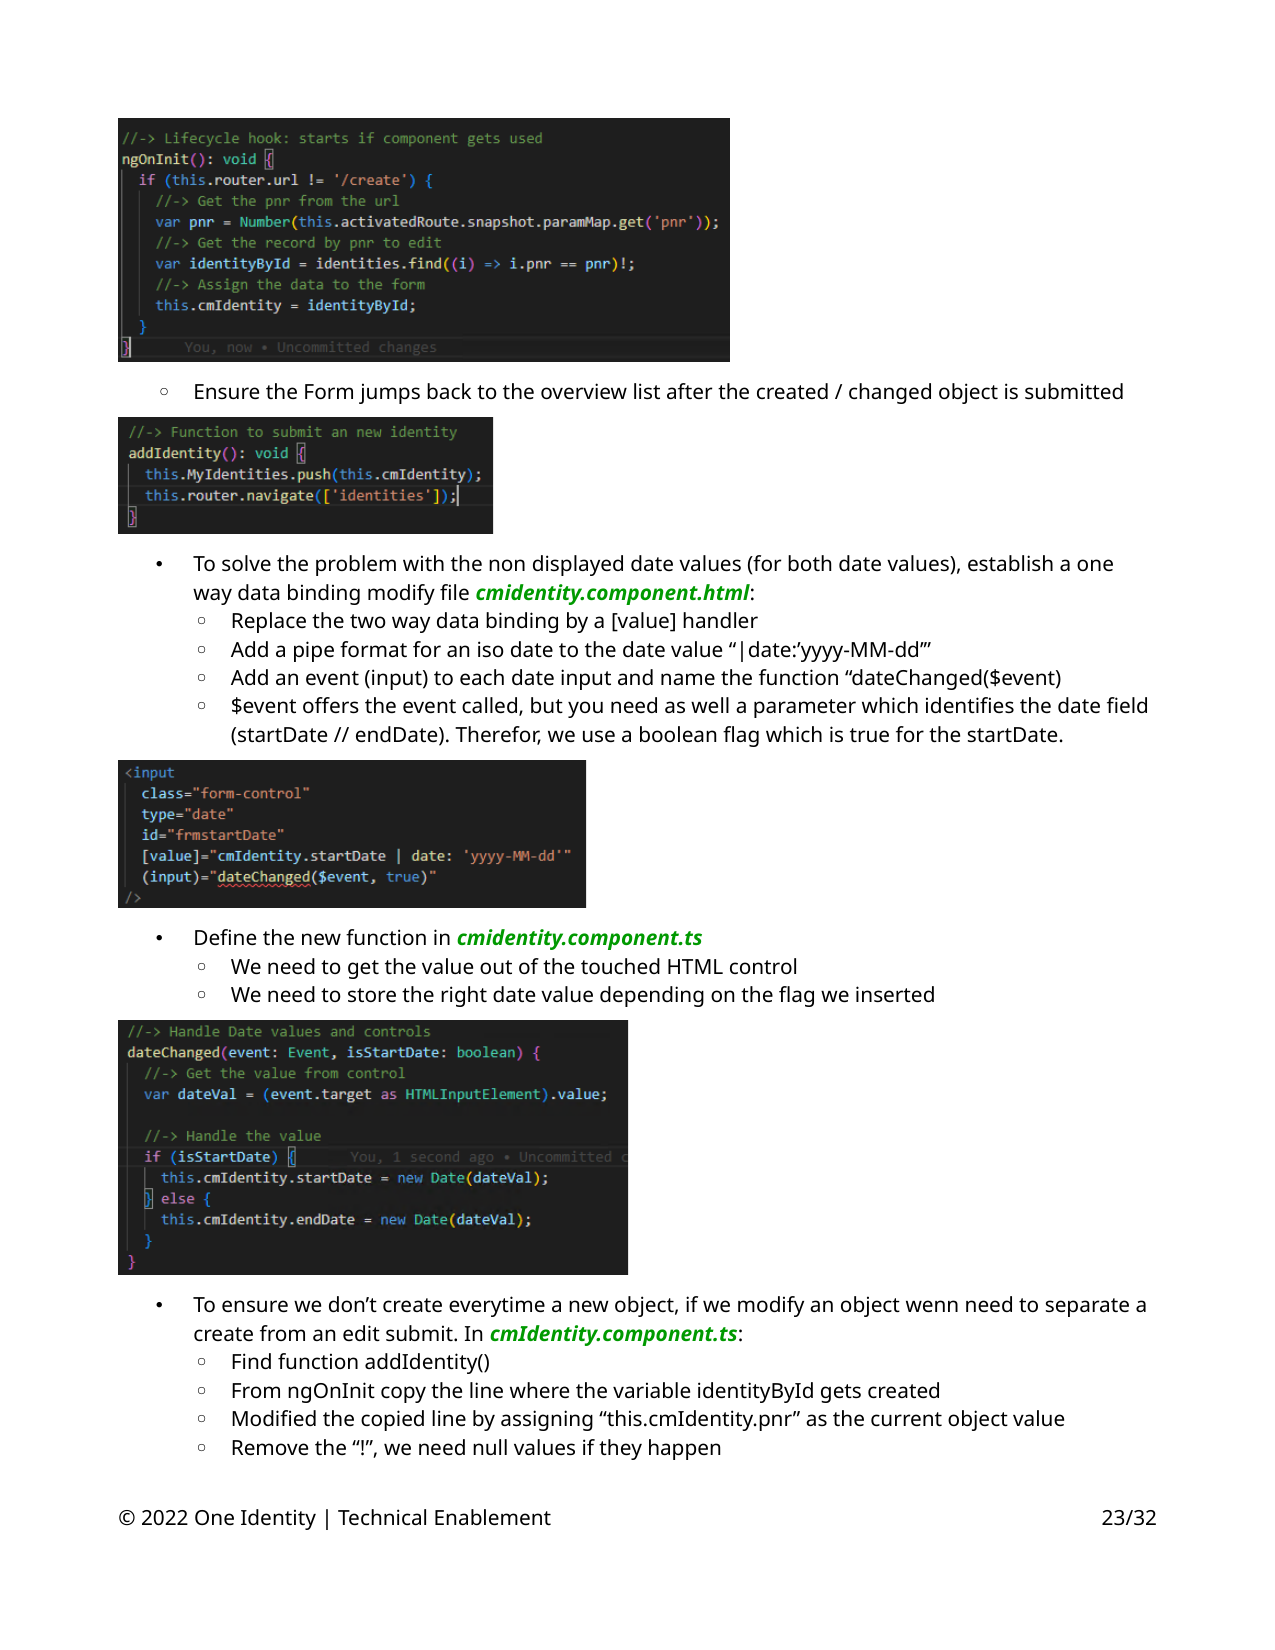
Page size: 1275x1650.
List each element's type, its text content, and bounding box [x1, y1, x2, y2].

list From ngOnInit copy the line where the variable identityById gets created [193, 1376, 1157, 1404]
picture [118, 417, 494, 534]
list Find function addIdentity() [193, 1347, 1157, 1376]
picture [118, 1020, 629, 1275]
list We need to store the right date value depending on the flag we inserted [193, 980, 1157, 1009]
list Add an event (input) to each date input and name the function “dateChanged($event) [193, 663, 1157, 692]
picture [118, 760, 587, 908]
list Remove the “!”, we need null values if they happen [193, 1433, 1157, 1461]
list Modified the copied line by assigning “this.cmIdentity.pnr” as the current object value [193, 1404, 1157, 1433]
list To solve the problem with the non displayed date values (for both date values), establish a one way data binding modify file cmidentity.component.html: [156, 549, 1157, 606]
list Replace the two way data binding by a [value] handler [193, 606, 1157, 635]
list To ensure we don’t create everytime a new object, if we modify an object wenn need to separate a create from an edit submit. In cmIdentity.component.ts: [156, 1291, 1157, 1347]
list $event offers the event called, but you need as well a parameter which identifies the date field (startDate // endDate). Therefor, we use a boolean flag which is true for the startDate. [193, 692, 1157, 748]
list Ensure the Form jumps back to the overview list after the created / changed object is submitted [156, 377, 1157, 406]
list We need to get the value out of the touched HTML control [193, 952, 1157, 980]
list Add a pipe format for an iso date to the date value “|date:’yyyy-MM-dd’” [193, 635, 1157, 663]
picture [118, 118, 730, 362]
list Define the new function in cmidentity.component.ts [156, 923, 1157, 952]
